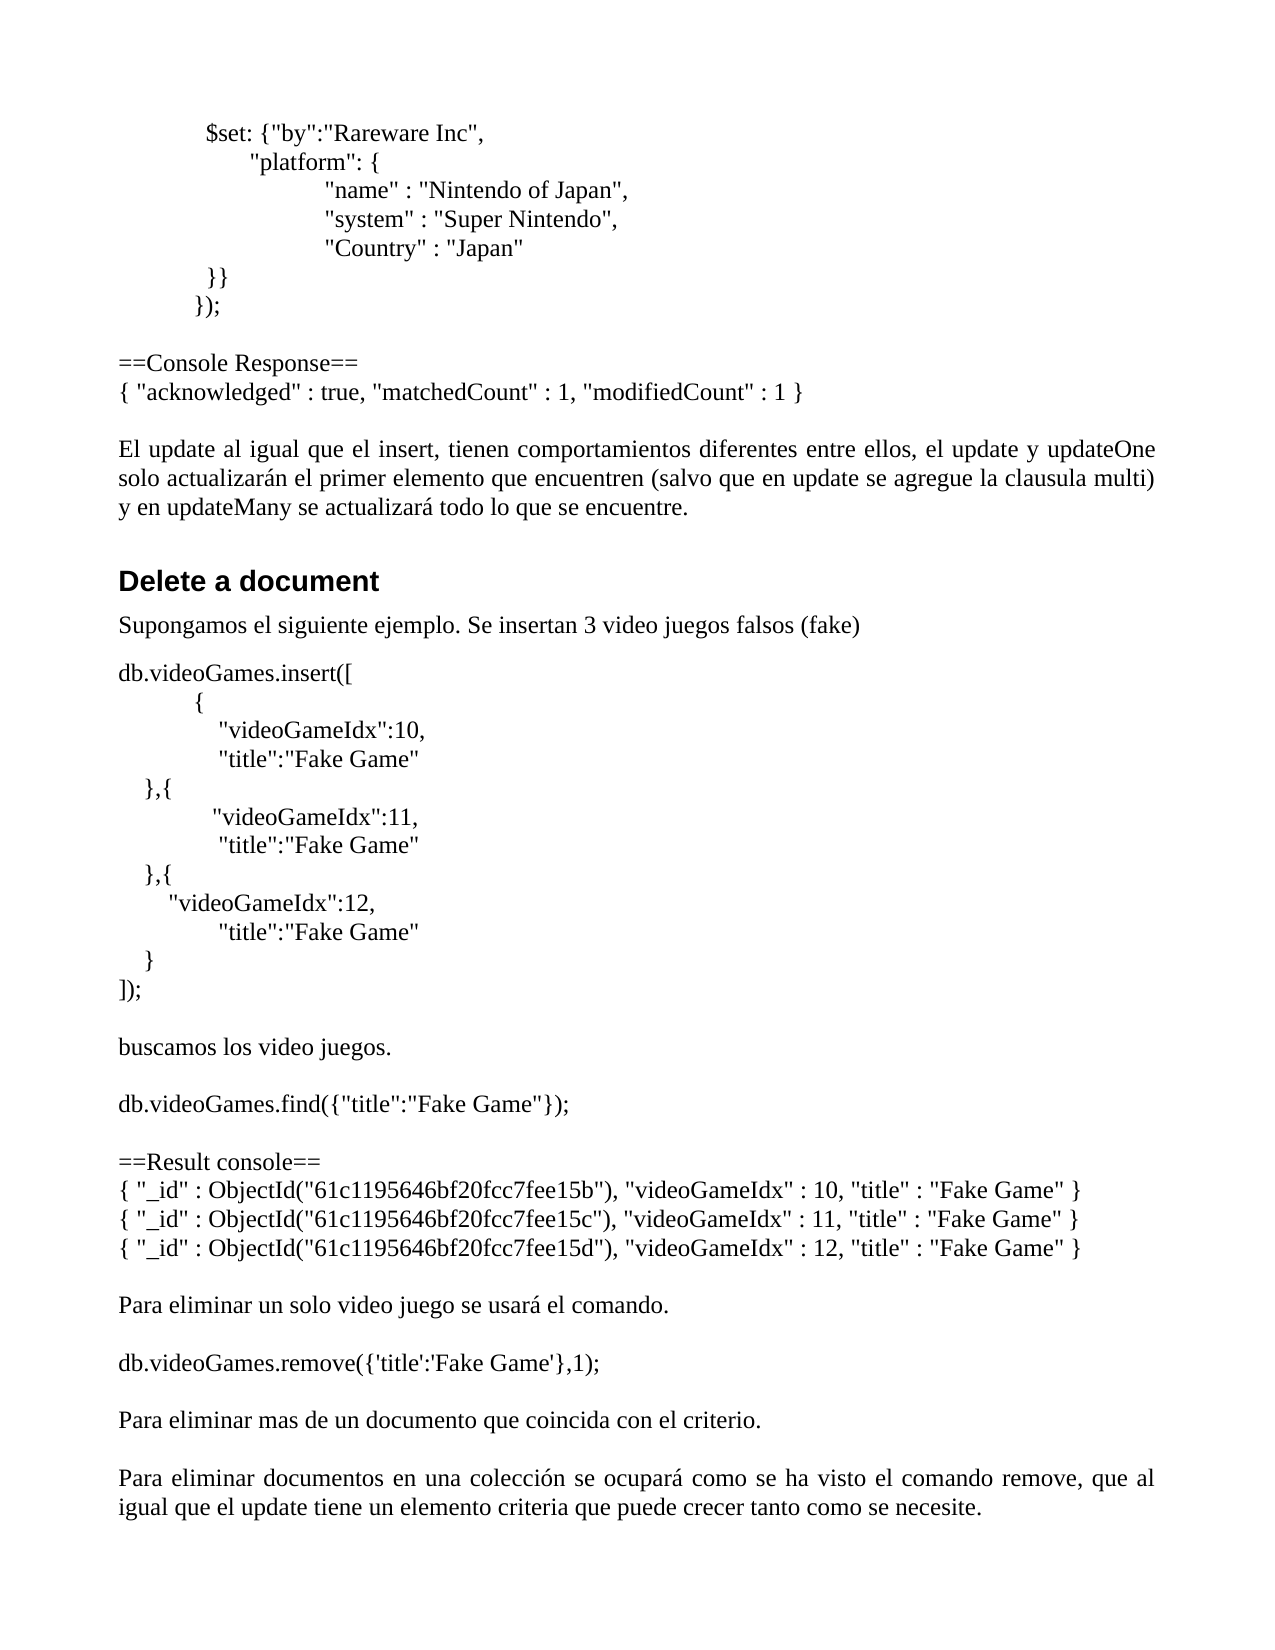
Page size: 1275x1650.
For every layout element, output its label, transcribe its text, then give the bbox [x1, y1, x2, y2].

text { "_id" : ObjectId("61c1195646bf20fcc7fee15d"), "videoGameIdx" : 12, "title" : "Fake Game" } [118, 1233, 1157, 1262]
text db.videoGames.remove({'title':'Fake Game'},1); [118, 1348, 1157, 1377]
subtitle Delete a document [118, 564, 1157, 598]
text ]); [118, 974, 1157, 1003]
text { [118, 687, 1157, 715]
text ==Result console== [118, 1147, 1157, 1175]
text }); [118, 291, 1157, 319]
text Para eliminar mas de un documento que coincida con el criterio. [118, 1405, 1157, 1434]
text "system" : "Super Nintendo", [118, 204, 1157, 233]
text ==Console Response== [118, 348, 1157, 377]
text Supongamos el siguiente ejemplo. Se insertan 3 video juegos falsos (fake) [118, 610, 1157, 639]
text }} [118, 262, 1157, 291]
text "videoGameIdx":12, [118, 888, 1157, 917]
text buscamos los video juegos. [118, 1032, 1157, 1060]
text "videoGameIdx":10, [118, 715, 1157, 744]
text "title":"Fake Game" [118, 917, 1157, 945]
text "title":"Fake Game" [118, 830, 1157, 859]
text },{ [118, 859, 1157, 888]
text { "acknowledged" : true, "matchedCount" : 1, "modifiedCount" : 1 } [118, 377, 1157, 406]
text },{ [118, 773, 1157, 802]
text "platform": { [118, 147, 1157, 176]
text El update al igual que el insert, tienen comportamientos diferentes entre ellos, el update y updateOne solo actualizarán el primer elemento que encuentren (salvo que en update se agregue la clausula multi) y en updateMany se actualizará todo lo que se encuentre. [118, 434, 1157, 521]
text Para eliminar un solo video juego se usará el comando. [118, 1290, 1157, 1319]
text } [118, 945, 1157, 974]
text Para eliminar documentos en una colección se ocupará como se ha visto el comando remove, que al igual que el update tiene un elemento criteria que puede crecer tanto como se necesite. [118, 1463, 1157, 1520]
text $set: {"by":"Rareware Inc", [118, 118, 1157, 147]
text "name" : "Nintendo of Japan", [118, 176, 1157, 204]
text { "_id" : ObjectId("61c1195646bf20fcc7fee15c"), "videoGameIdx" : 11, "title" : "Fake Game" } [118, 1204, 1157, 1233]
text "title":"Fake Game" [118, 744, 1157, 773]
text db.videoGames.insert([ [118, 658, 1157, 687]
text "Country" : "Japan" [118, 233, 1157, 262]
text "videoGameIdx":11, [118, 802, 1157, 830]
text db.videoGames.find({"title":"Fake Game"}); [118, 1089, 1157, 1118]
text { "_id" : ObjectId("61c1195646bf20fcc7fee15b"), "videoGameIdx" : 10, "title" : "Fake Game" } [118, 1175, 1157, 1204]
